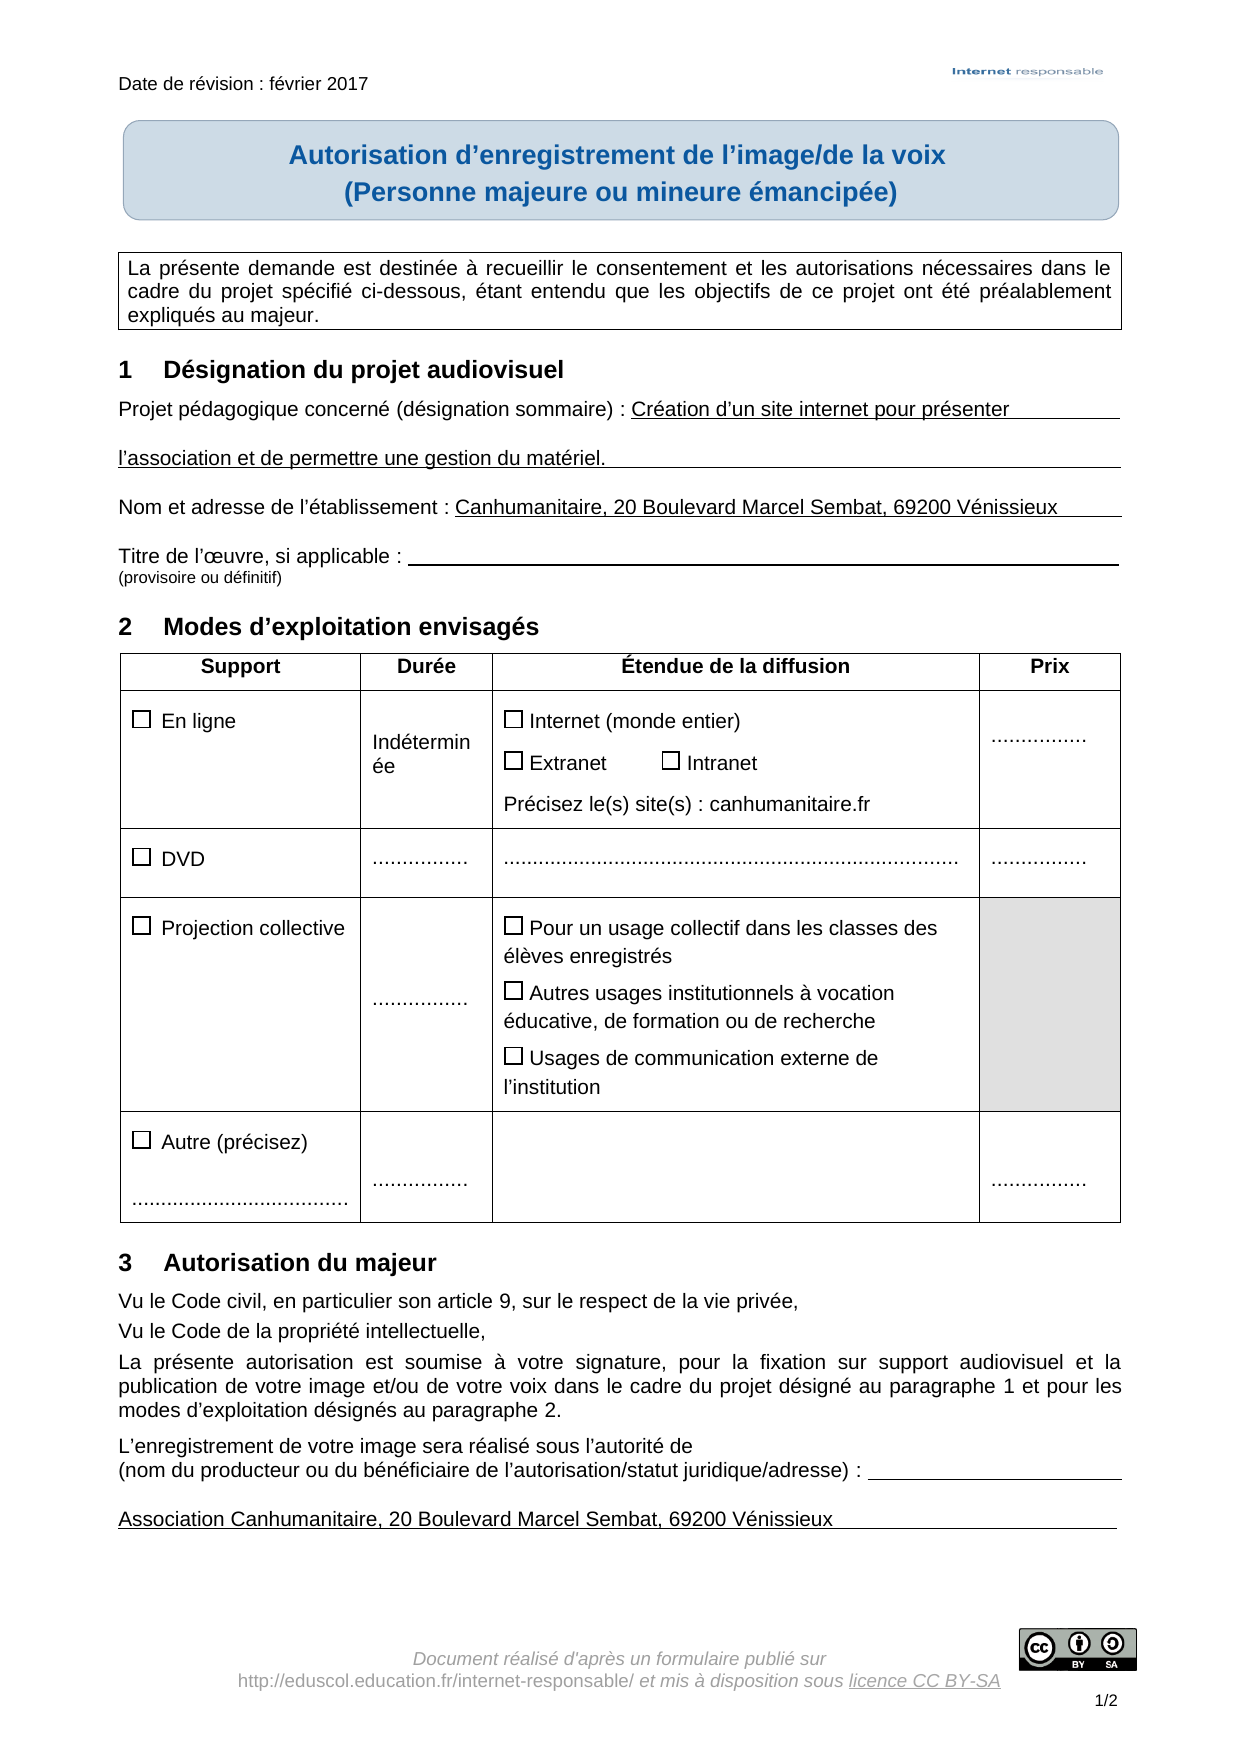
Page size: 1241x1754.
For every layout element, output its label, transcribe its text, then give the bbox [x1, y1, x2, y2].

table_cell [493, 829, 979, 897]
text Vu le Code civil, en particulier son article 9, sur le respect de la vie privée, [118, 1289, 1122, 1313]
picture [1016, 1628, 1138, 1674]
text Association Canhumanitaire, 20 Boulevard Marcel Sembat, 69200 Vénissieux [118, 1507, 1122, 1531]
table_cell En ligne [121, 691, 360, 828]
picture [951, 68, 1104, 82]
subtitle Modes d’exploitation envisagés [118, 612, 1122, 640]
table_cell Autre (précisez) [121, 1112, 360, 1222]
table_cell DVD [121, 829, 360, 897]
table_cell Projection collective [121, 898, 360, 1111]
table_header Support [121, 654, 360, 690]
table_cell Internet (monde entier) Extranet Intranet Précisez le(s) site(s) : canhumanitaire.fr [493, 691, 979, 828]
table_cell [980, 1112, 1120, 1222]
table_cell [980, 829, 1120, 897]
table_cell [980, 691, 1120, 828]
text La présente demande est destinée à recueillir le consentement et les autorisations nécessaires dans le cadre du projet spécifié ci-dessous, étant entendu que les objectifs de ce projet ont été préalablement expliqués au majeur. [119, 253, 1121, 329]
text Titre de l’œuvre, si applicable : (provisoire ou définitif) [118, 543, 1122, 587]
text l’association et de permettre une gestion du matériel. [118, 446, 1122, 469]
subtitle Désignation du projet audiovisuel [118, 355, 1122, 384]
subtitle Autorisation du majeur [118, 1248, 1122, 1277]
text Projet pédagogique concerné (désignation sommaire) : Création d’un site internet pour présenter [118, 397, 1122, 421]
text L’enregistrement de votre image sera réalisé sous l’autorité de (nom du producteur ou du bénéficiaire de l’autorisation/statut juridique/adresse) : [118, 1434, 1122, 1482]
text Nom et adresse de l’établissement : Canhumanitaire, 20 Boulevard Marcel Sembat, 69200 Vénissieux [118, 494, 1122, 518]
table_cell Pour un usage collectif dans les classes des élèves enregistrés Autres usages institutionnels à vocation éducative, de formation ou de recherche Usages de communication externe de l’institution [493, 898, 979, 1111]
table_header Étendue de la diffusion [493, 654, 979, 690]
text La présente autorisation est soumise à votre signature, pour la fixation sur support audiovisuel et la publication de votre image et/ou de votre voix dans le cadre du projet désigné au paragraphe 1 et pour les modes d’exploitation désignés au paragraphe 2. [118, 1349, 1122, 1421]
table_cell [980, 898, 1120, 1111]
table_cell [493, 1112, 979, 1222]
table_cell Indéterminée [361, 691, 492, 828]
table_header Durée [361, 654, 492, 690]
text Vu le Code de la propriété intellectuelle, [118, 1319, 1122, 1343]
table_cell [361, 1112, 492, 1222]
table_cell [361, 829, 492, 897]
table_header Prix [980, 654, 1120, 690]
table_cell [361, 898, 492, 1111]
